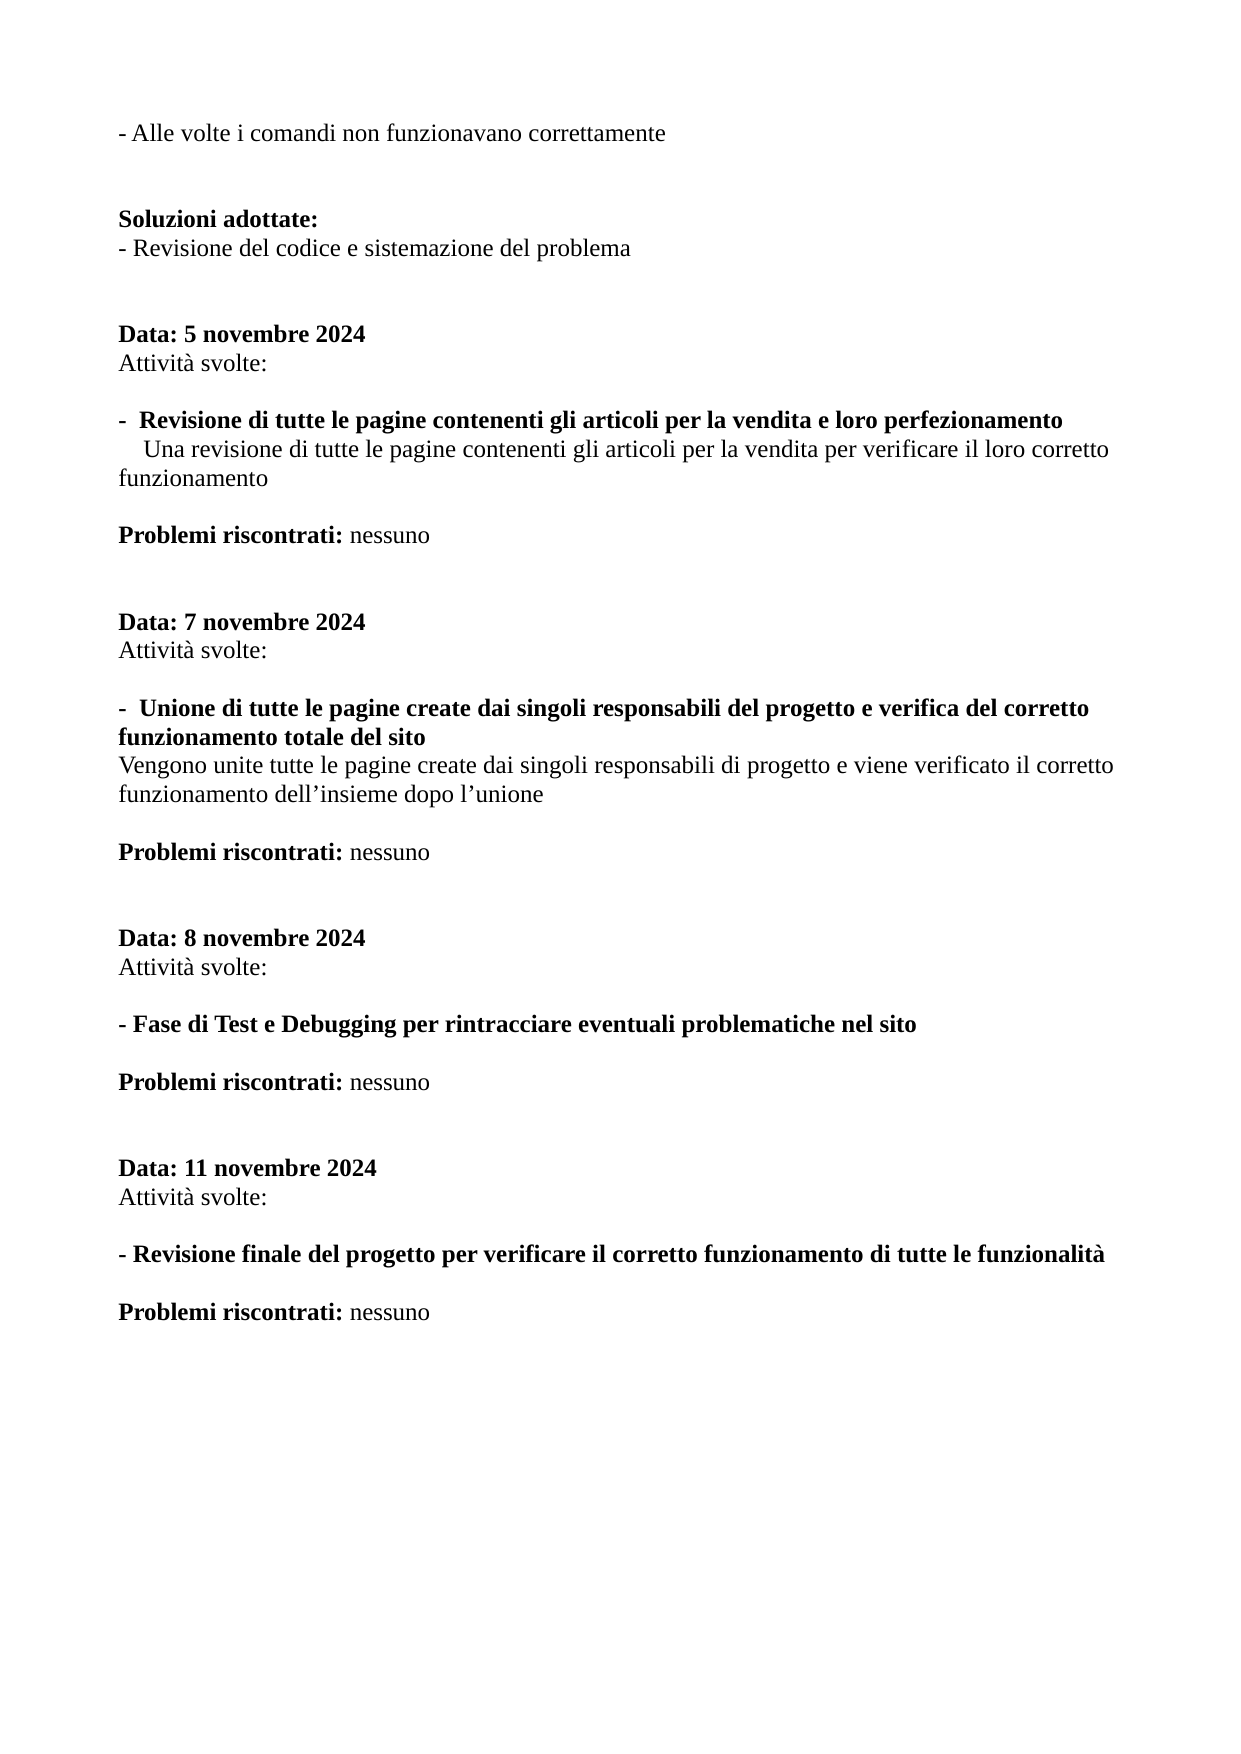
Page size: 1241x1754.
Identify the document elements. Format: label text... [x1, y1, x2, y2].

text - Revisione finale del progetto per verificare il corretto funzionamento di tutte le funzionalità [118, 1239, 1122, 1268]
text Problemi riscontrati: nessuno [118, 1067, 1122, 1096]
text - Unione di tutte le pagine create dai singoli responsabili del progetto e verifica del corretto funzionamento totale del sito [118, 693, 1122, 751]
text Una revisione di tutte le pagine contenenti gli articoli per la vendita per verificare il loro corretto funzionamento [118, 434, 1122, 492]
text Attività svolte: [118, 952, 1122, 981]
text Data: 5 novembre 2024 [118, 319, 1122, 348]
text - Revisione del codice e sistemazione del problema [118, 233, 1122, 262]
text - Revisione di tutte le pagine contenenti gli articoli per la vendita e loro perfezionamento [118, 406, 1122, 434]
text Problemi riscontrati: nessuno [118, 837, 1122, 866]
text Attività svolte: [118, 636, 1122, 664]
text Soluzioni adottate: [118, 204, 1122, 233]
text Data: 7 novembre 2024 [118, 607, 1122, 636]
text - Alle volte i comandi non funzionavano correttamente [118, 118, 1122, 147]
text Problemi riscontrati: nessuno [118, 521, 1122, 549]
text Data: 11 novembre 2024 [118, 1153, 1122, 1182]
text Attività svolte: [118, 1182, 1122, 1211]
text Attività svolte: [118, 348, 1122, 377]
text Vengono unite tutte le pagine create dai singoli responsabili di progetto e viene verificato il corretto funzionamento dell’insieme dopo l’unione [118, 751, 1122, 808]
text Data: 8 novembre 2024 [118, 923, 1122, 952]
text - Fase di Test e Debugging per rintracciare eventuali problematiche nel sito [118, 1009, 1122, 1038]
text Problemi riscontrati: nessuno [118, 1297, 1122, 1326]
